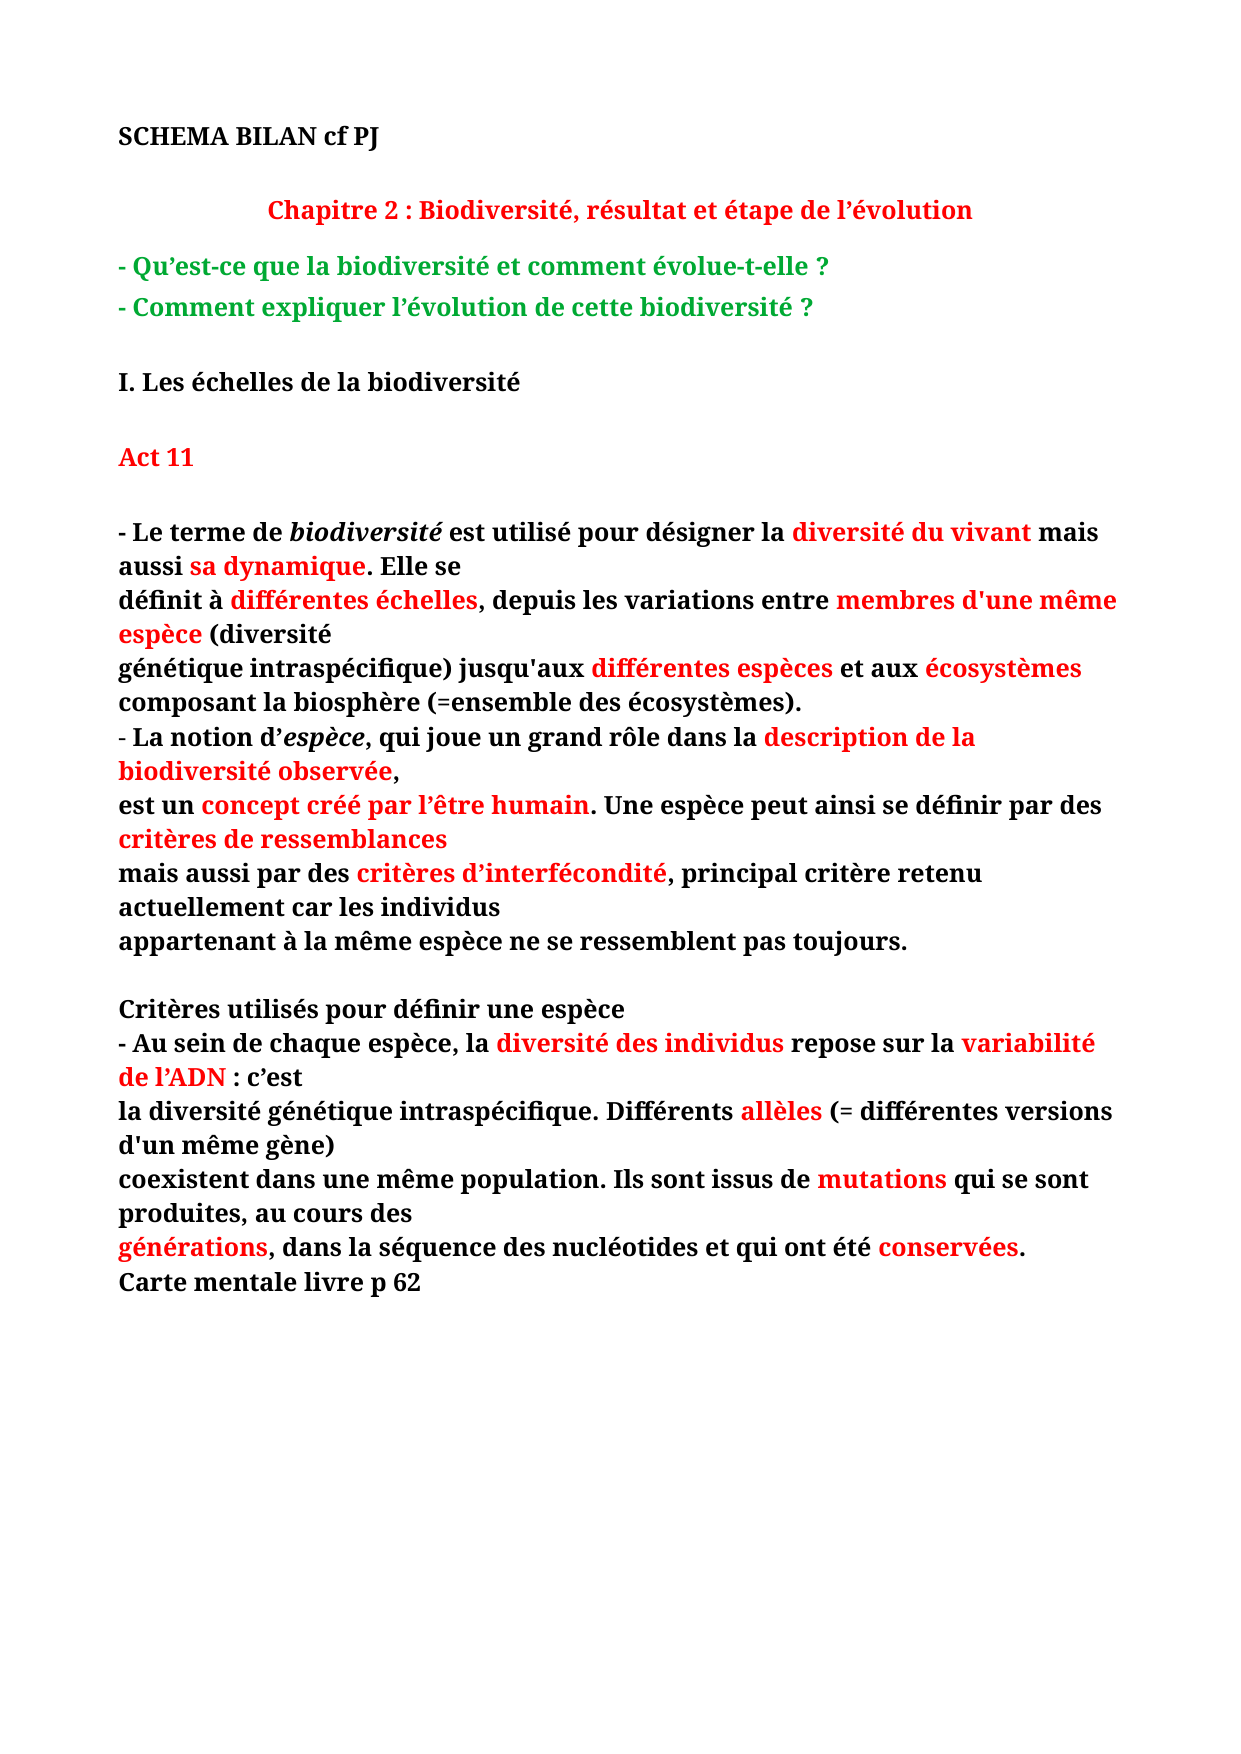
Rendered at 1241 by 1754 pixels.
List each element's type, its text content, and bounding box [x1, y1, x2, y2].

text Chapitre 2 : Biodiversité, résultat et étape de l’évolution [118, 193, 1122, 227]
text SCHEMA BILAN cf PJ [118, 118, 1122, 152]
text - Comment expliquer l’évolution de cette biodiversité ? [118, 289, 1122, 323]
text la diversité génétique intraspécifique. Différents allèles (= différentes versions d'un même gène) [118, 1094, 1122, 1162]
text - La notion d’espèce, qui joue un grand rôle dans la description de la biodiversité observée, [118, 719, 1122, 787]
text coexistent dans une même population. Ils sont issus de mutations qui se sont produites, au cours des [118, 1162, 1122, 1230]
text définit à différentes échelles, depuis les variations entre membres d'une même espèce (diversité [118, 583, 1122, 651]
text - Le terme de biodiversité est utilisé pour désigner la diversité du vivant mais aussi sa dynamique. Elle se [118, 515, 1122, 583]
text appartenant à la même espèce ne se ressemblent pas toujours. [118, 923, 1122, 958]
text mais aussi par des critères d’interfécondité, principal critère retenu actuellement car les individus [118, 855, 1122, 923]
text Carte mentale livre p 62 [118, 1264, 1122, 1298]
text Critères utilisés pour définir une espèce [118, 992, 1122, 1026]
text - Au sein de chaque espèce, la diversité des individus repose sur la variabilité de l’ADN : c’est [118, 1026, 1122, 1094]
text I. Les échelles de la biodiversité [118, 364, 1122, 399]
text est un concept créé par l’être humain. Une espèce peut ainsi se définir par des critères de ressemblances [118, 787, 1122, 855]
text - Qu’est-ce que la biodiversité et comment évolue-t-elle ? [118, 248, 1122, 282]
text génétique intraspécifique) jusqu'aux différentes espèces et aux écosystèmes composant la biosphère (=ensemble des écosystèmes). [118, 651, 1122, 719]
text générations, dans la séquence des nucléotides et qui ont été conservées. [118, 1230, 1122, 1264]
text Act 11 [118, 440, 1122, 474]
